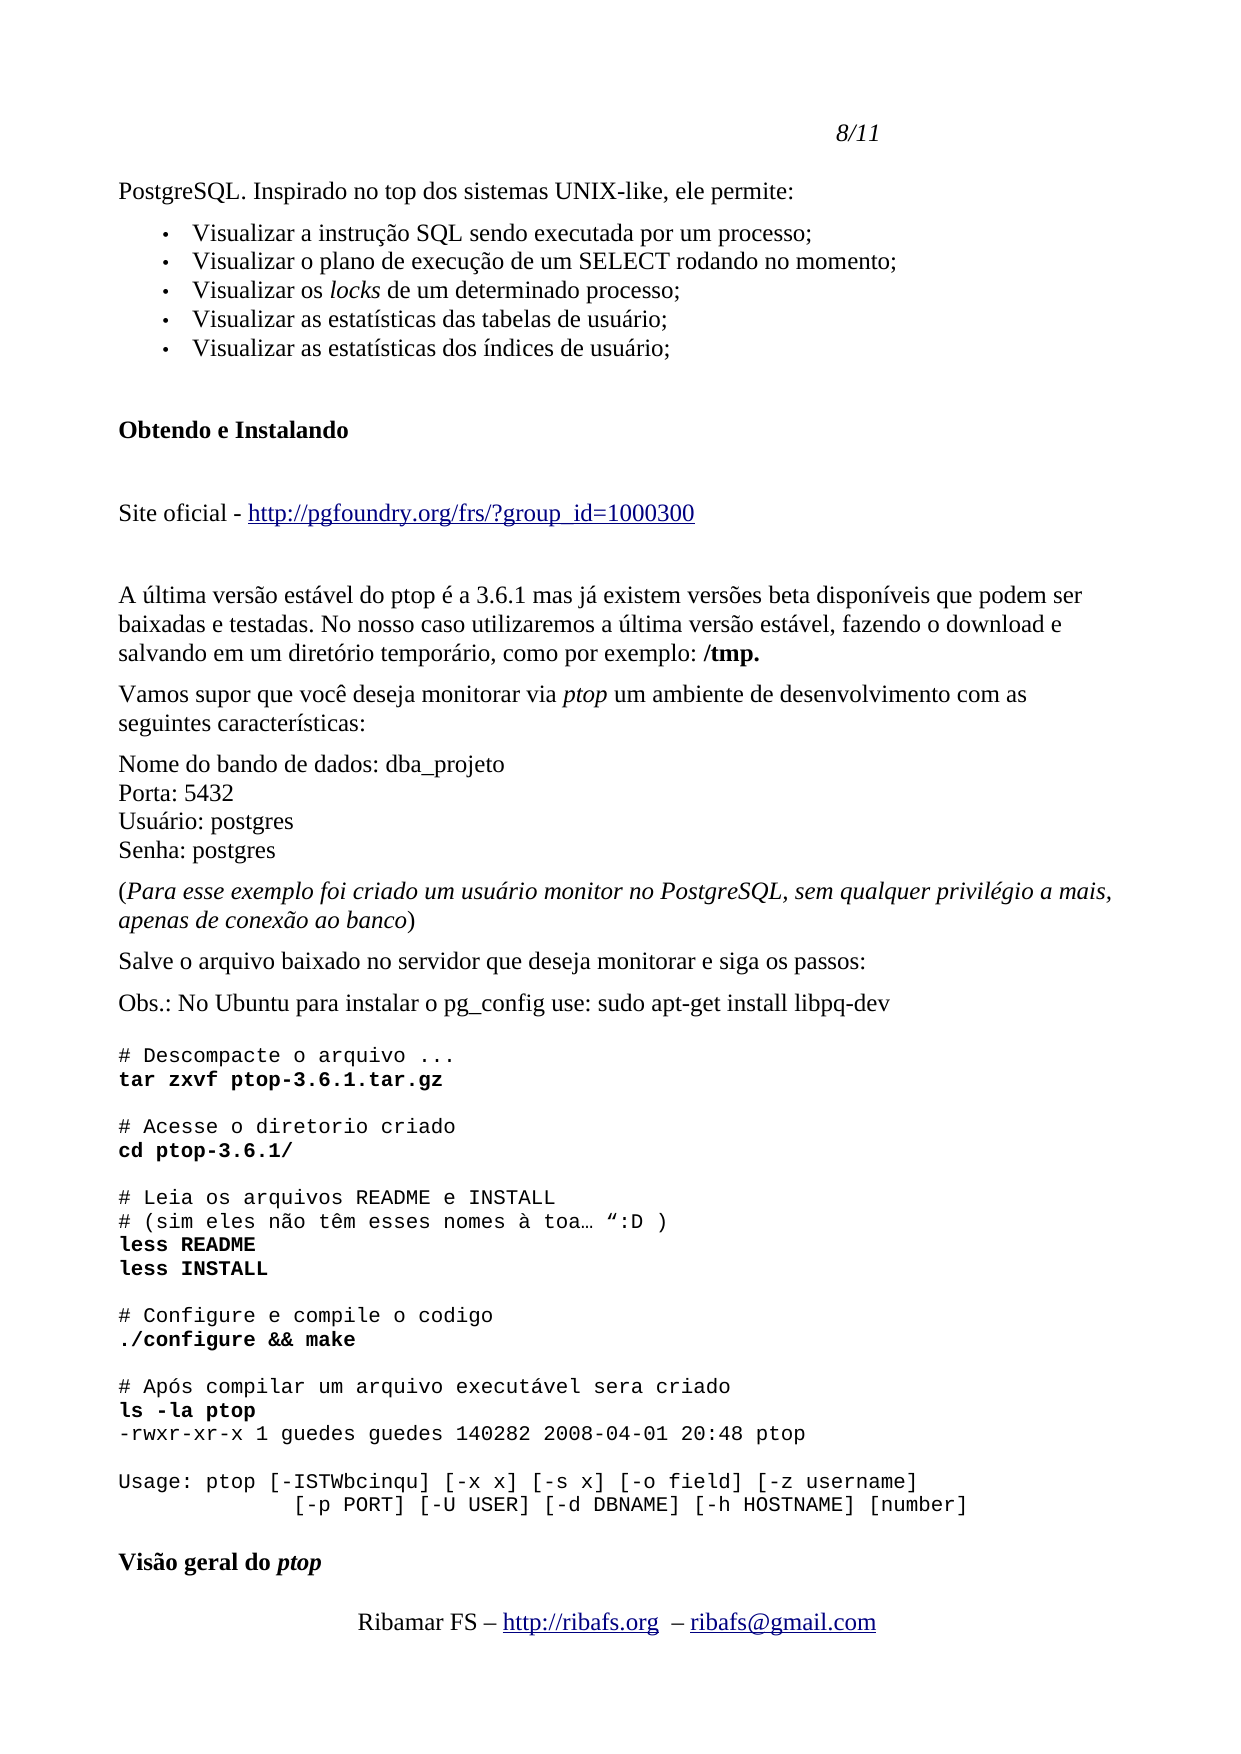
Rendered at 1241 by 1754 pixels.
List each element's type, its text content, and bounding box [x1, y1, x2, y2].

text Obtendo e Instalando [118, 415, 1122, 444]
list Visualizar o plano de execução de um SELECT rodando no momento; [162, 246, 1122, 275]
text tar zxvf ptop-3.6.1.tar.gz [118, 1069, 1122, 1092]
text cd ptop-3.6.1/ [118, 1140, 1122, 1163]
text Site oficial - http://pgfoundry.org/frs/?group_id=1000300 [118, 498, 1122, 526]
text Salve o arquivo baixado no servidor que deseja monitorar e siga os passos: [118, 946, 1122, 975]
text less INSTALL [118, 1258, 1122, 1282]
text # Após compilar um arquivo executável sera criado [118, 1376, 1122, 1400]
list Visualizar a instrução SQL sendo executada por um processo; [162, 218, 1122, 246]
text PostgreSQL. Inspirado no top dos sistemas UNIX-like, ele permite: [118, 176, 1122, 205]
text ./configure && make [118, 1329, 1122, 1352]
text Nome do bando de dados: dba_projeto Porta: 5432 Usuário: postgres Senha: postgres [118, 749, 1122, 864]
list Visualizar as estatísticas dos índices de usuário; [162, 333, 1122, 361]
list Visualizar as estatísticas das tabelas de usuário; [162, 304, 1122, 333]
text A última versão estável do ptop é a 3.6.1 mas já existem versões beta disponíveis que podem ser baixadas e testadas. No nosso caso utilizaremos a última versão estável, fazendo o download e salvando em um diretório temporário, como por exemplo: /tmp. [118, 580, 1122, 666]
text -rwxr-xr-x 1 guedes guedes 140282 2008-04-01 20:48 ptop [118, 1423, 1122, 1447]
text Vamos supor que você deseja monitorar via ptop um ambiente de desenvolvimento com as seguintes características: [118, 679, 1122, 736]
text # Descompacte o arquivo ... [118, 1045, 1122, 1069]
text # Acesse o diretorio criado [118, 1116, 1122, 1140]
list Visualizar os locks de um determinado processo; [162, 275, 1122, 304]
text # (sim eles não têm esses nomes à toa… “:D ) [118, 1211, 1122, 1234]
text Obs.: No Ubuntu para instalar o pg_config use: sudo apt-get install libpq-dev [118, 988, 1122, 1016]
text [-p PORT] [-U USER] [-d DBNAME] [-h HOSTNAME] [number] [118, 1494, 1122, 1518]
text (Para esse exemplo foi criado um usuário monitor no PostgreSQL, sem qualquer privilégio a mais, apenas de conexão ao banco) [118, 876, 1122, 934]
text # Leia os arquivos README e INSTALL [118, 1187, 1122, 1211]
text ls -la ptop [118, 1400, 1122, 1423]
text less README [118, 1234, 1122, 1258]
text Usage: ptop [-ISTWbcinqu] [-x x] [-s x] [-o field] [-z username] [118, 1471, 1122, 1494]
text Visão geral do ptop [118, 1547, 1122, 1576]
text # Configure e compile o codigo [118, 1305, 1122, 1329]
